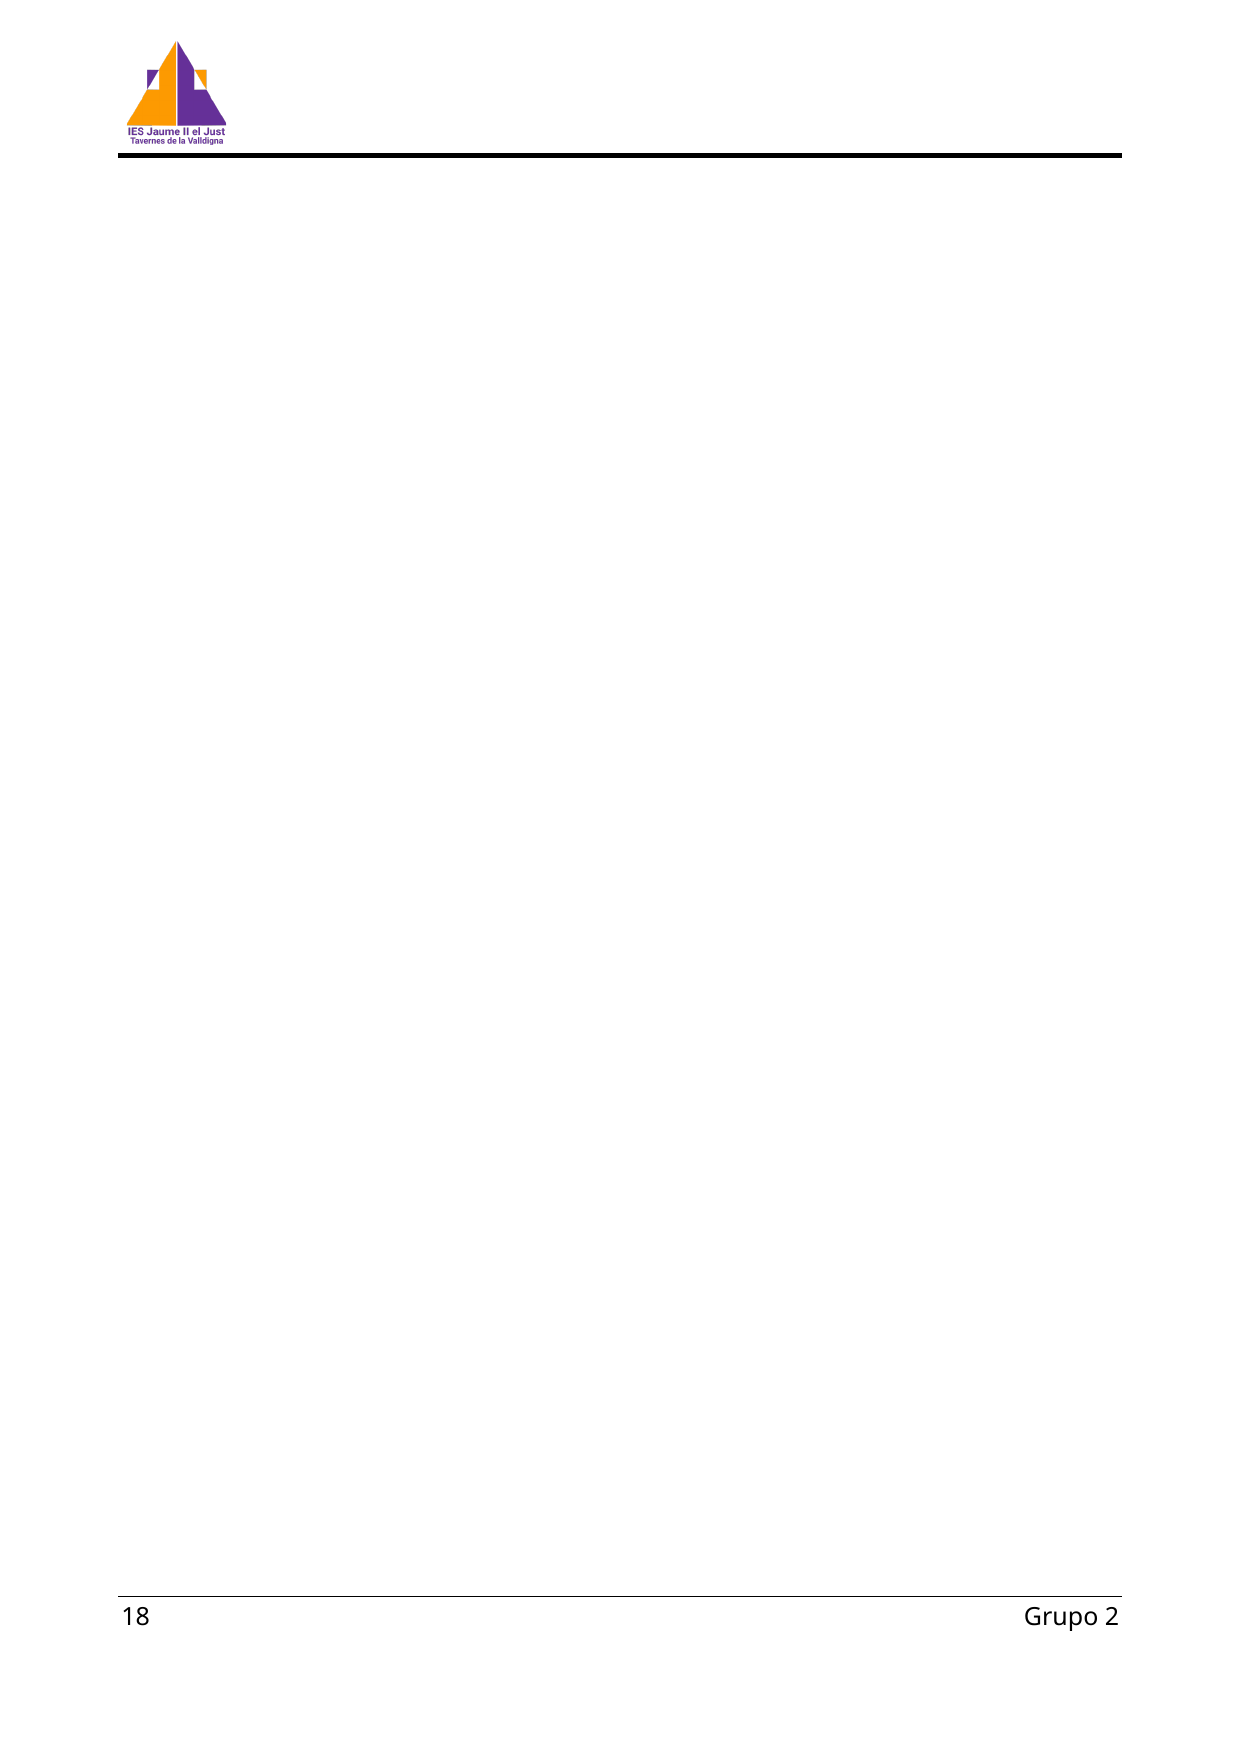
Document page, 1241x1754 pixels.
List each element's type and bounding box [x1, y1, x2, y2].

picture [126, 41, 227, 145]
